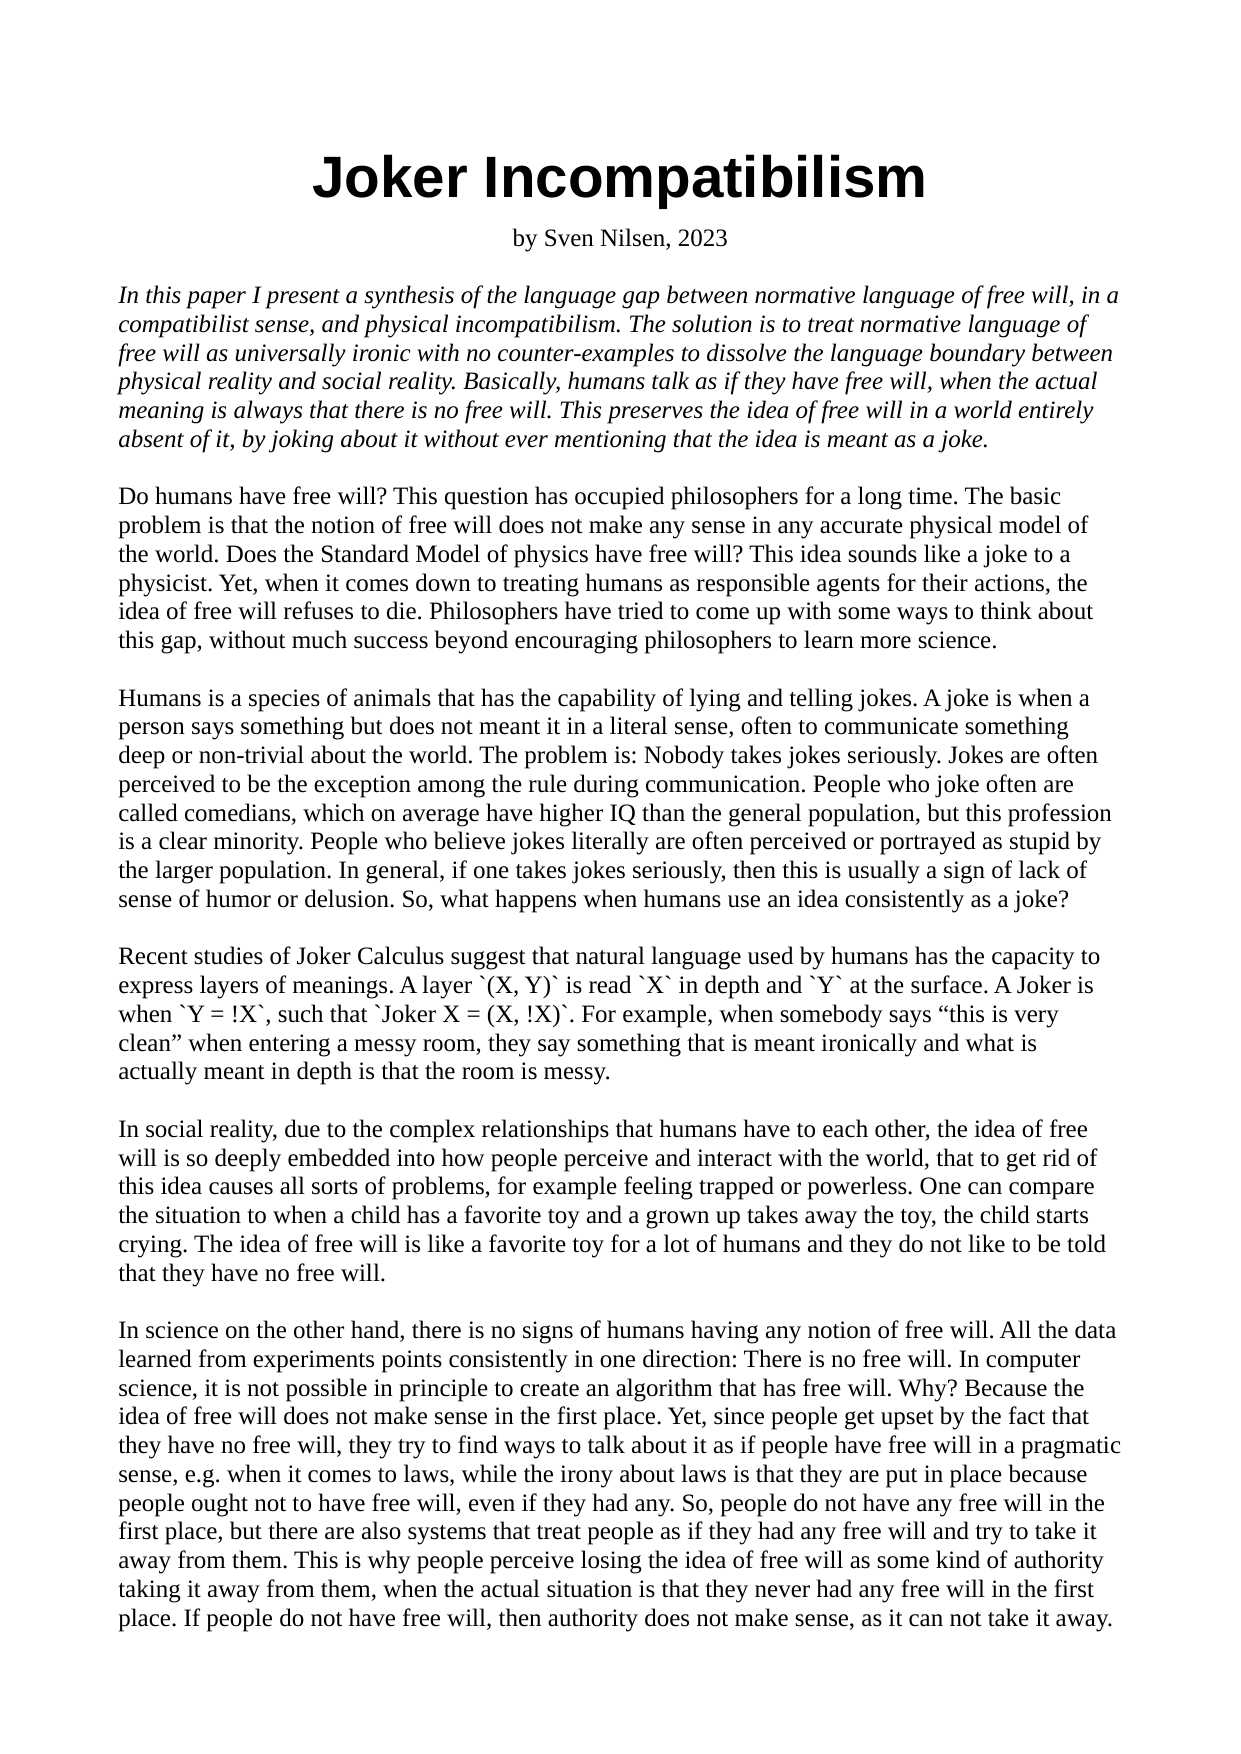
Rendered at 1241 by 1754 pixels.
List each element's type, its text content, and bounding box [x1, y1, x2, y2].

title Joker Incompatibilism [118, 143, 1122, 210]
text Recent studies of Joker Calculus suggest that natural language used by humans has the capacity to express layers of meanings. A layer `(X, Y)` is read `X` in depth and `Y` at the surface. A Joker is when `Y = !X`, such that `Joker X = (X, !X)`. For example, when somebody says “this is very clean” when entering a messy room, they say something that is meant ironically and what is actually meant in depth is that the room is messy. [118, 941, 1122, 1085]
text In science on the other hand, there is no signs of humans having any notion of free will. All the data learned from experiments points consistently in one direction: There is no free will. In computer science, it is not possible in principle to create an algorithm that has free will. Why? Because the idea of free will does not make sense in the first place. Yet, since people get upset by the fact that they have no free will, they try to find ways to talk about it as if people have free will in a pragmatic sense, e.g. when it comes to laws, while the irony about laws is that they are put in place because people ought not to have free will, even if they had any. So, people do not have any free will in the first place, but there are also systems that treat people as if they had any free will and try to take it away from them. This is why people perceive losing the idea of free will as some kind of authority taking it away from them, when the actual situation is that they never had any free will in the first place. If people do not have free will, then authority does not make sense, as it can not take it away. [118, 1315, 1122, 1631]
text Do humans have free will? This question has occupied philosophers for a long time. The basic problem is that the notion of free will does not make any sense in any accurate physical model of the world. Does the Standard Model of physics have free will? This idea sounds like a joke to a physicist. Yet, when it comes down to treating humans as responsible agents for their actions, the idea of free will refuses to die. Philosophers have tried to come up with some ways to think about this gap, without much success beyond encouraging philosophers to learn more science. [118, 481, 1122, 654]
text Humans is a species of animals that has the capability of lying and telling jokes. A joke is when a person says something but does not meant it in a literal sense, often to communicate something deep or non-trivial about the world. The problem is: Nobody takes jokes seriously. Jokes are often perceived to be the exception among the rule during communication. People who joke often are called comedians, which on average have higher IQ than the general population, but this profession is a clear minority. People who believe jokes literally are often perceived or portrayed as stupid by the larger population. In general, if one takes jokes seriously, then this is usually a sign of lack of sense of humor or delusion. So, what happens when humans use an idea consistently as a joke? [118, 683, 1122, 913]
text by Sven Nilsen, 2023 [118, 223, 1122, 251]
text In this paper I present a synthesis of the language gap between normative language of free will, in a compatibilist sense, and physical incompatibilism. The solution is to treat normative language of free will as universally ironic with no counter-examples to dissolve the language boundary between physical reality and social reality. Basically, humans talk as if they have free will, when the actual meaning is always that there is no free will. This preserves the idea of free will in a world entirely absent of it, by joking about it without ever mentioning that the idea is meant as a joke. [118, 280, 1122, 453]
text In social reality, due to the complex relationships that humans have to each other, the idea of free will is so deeply embedded into how people perceive and interact with the world, that to get rid of this idea causes all sorts of problems, for example feeling trapped or powerless. One can compare the situation to when a child has a favorite toy and a grown up takes away the toy, the child starts crying. The idea of free will is like a favorite toy for a lot of humans and they do not like to be told that they have no free will. [118, 1114, 1122, 1286]
